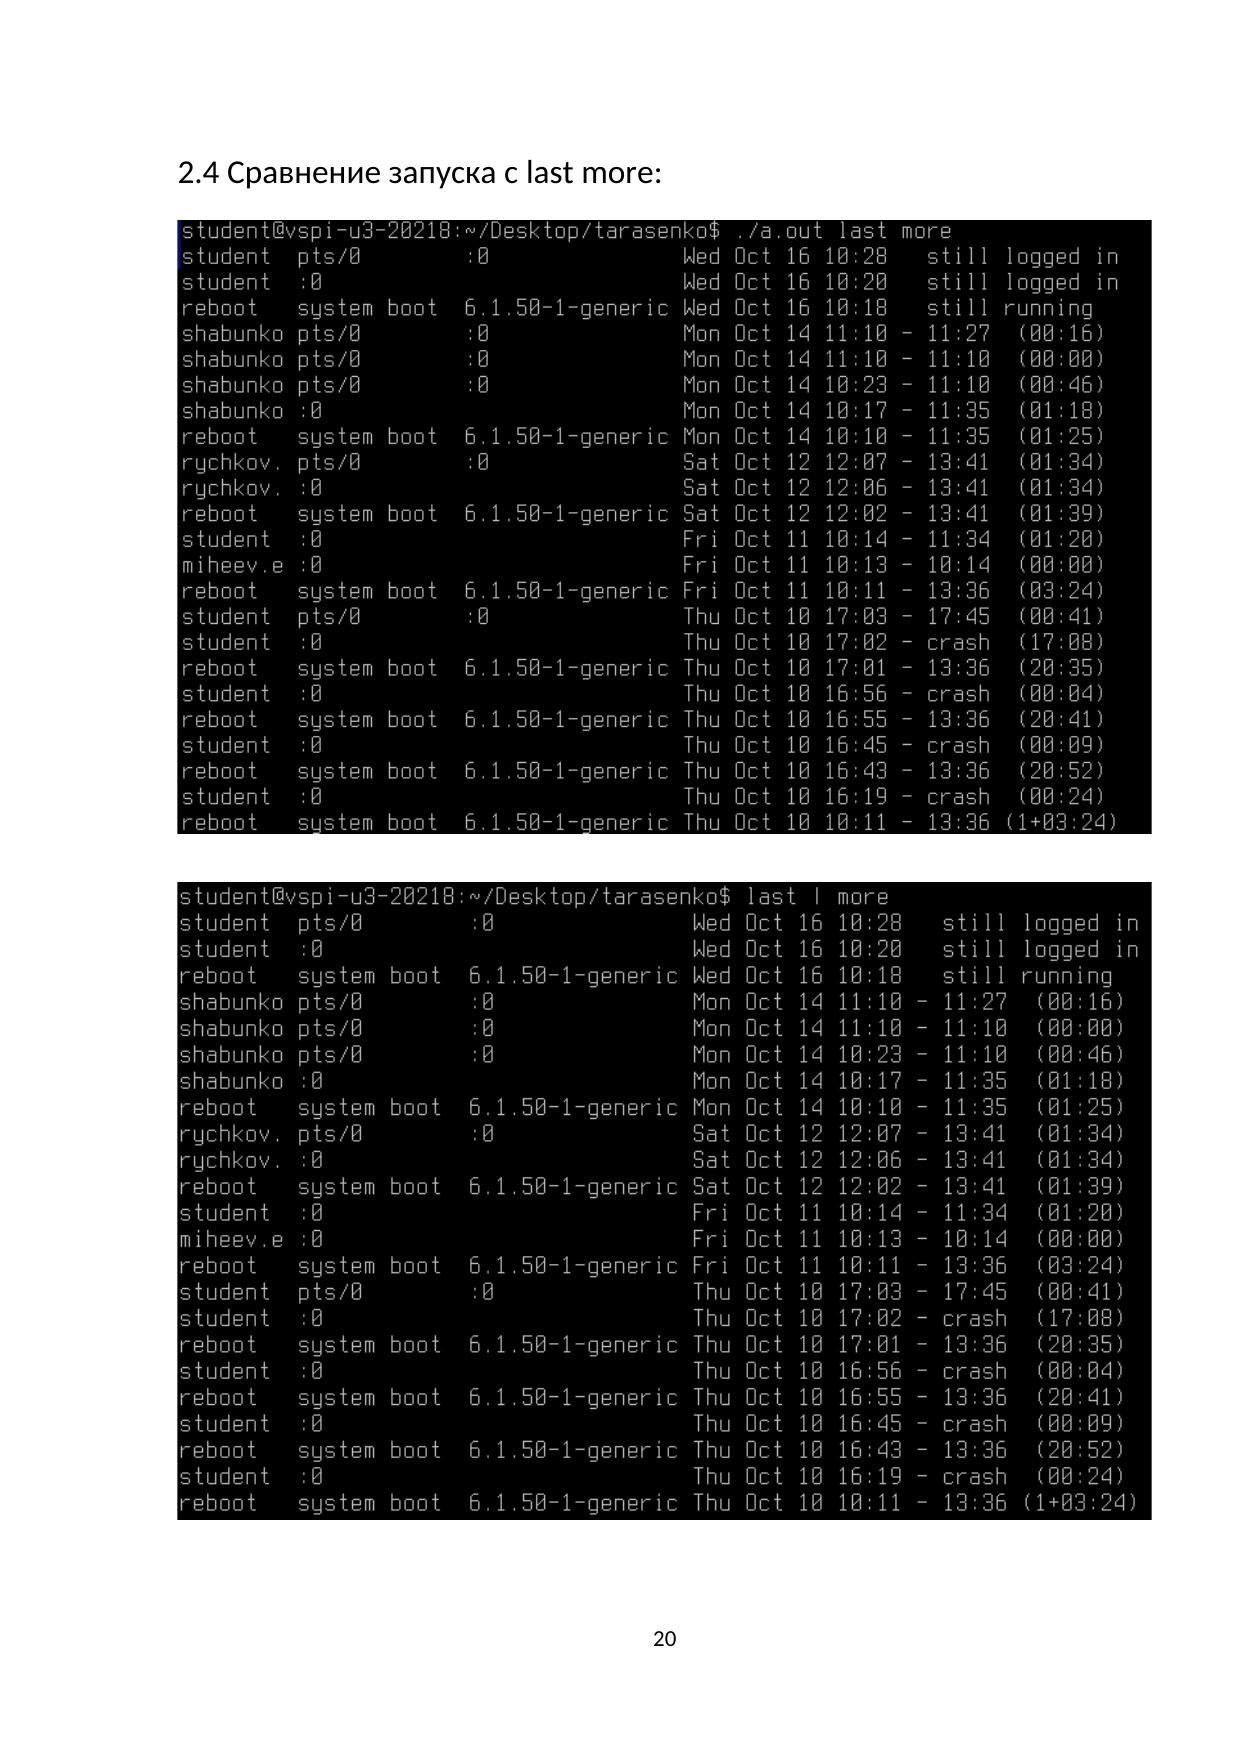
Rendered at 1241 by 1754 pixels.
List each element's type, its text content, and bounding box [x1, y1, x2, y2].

picture [177, 220, 1152, 834]
text 2.4 Сравнение запуска с last more: [177, 151, 1152, 192]
picture [177, 882, 1152, 1520]
